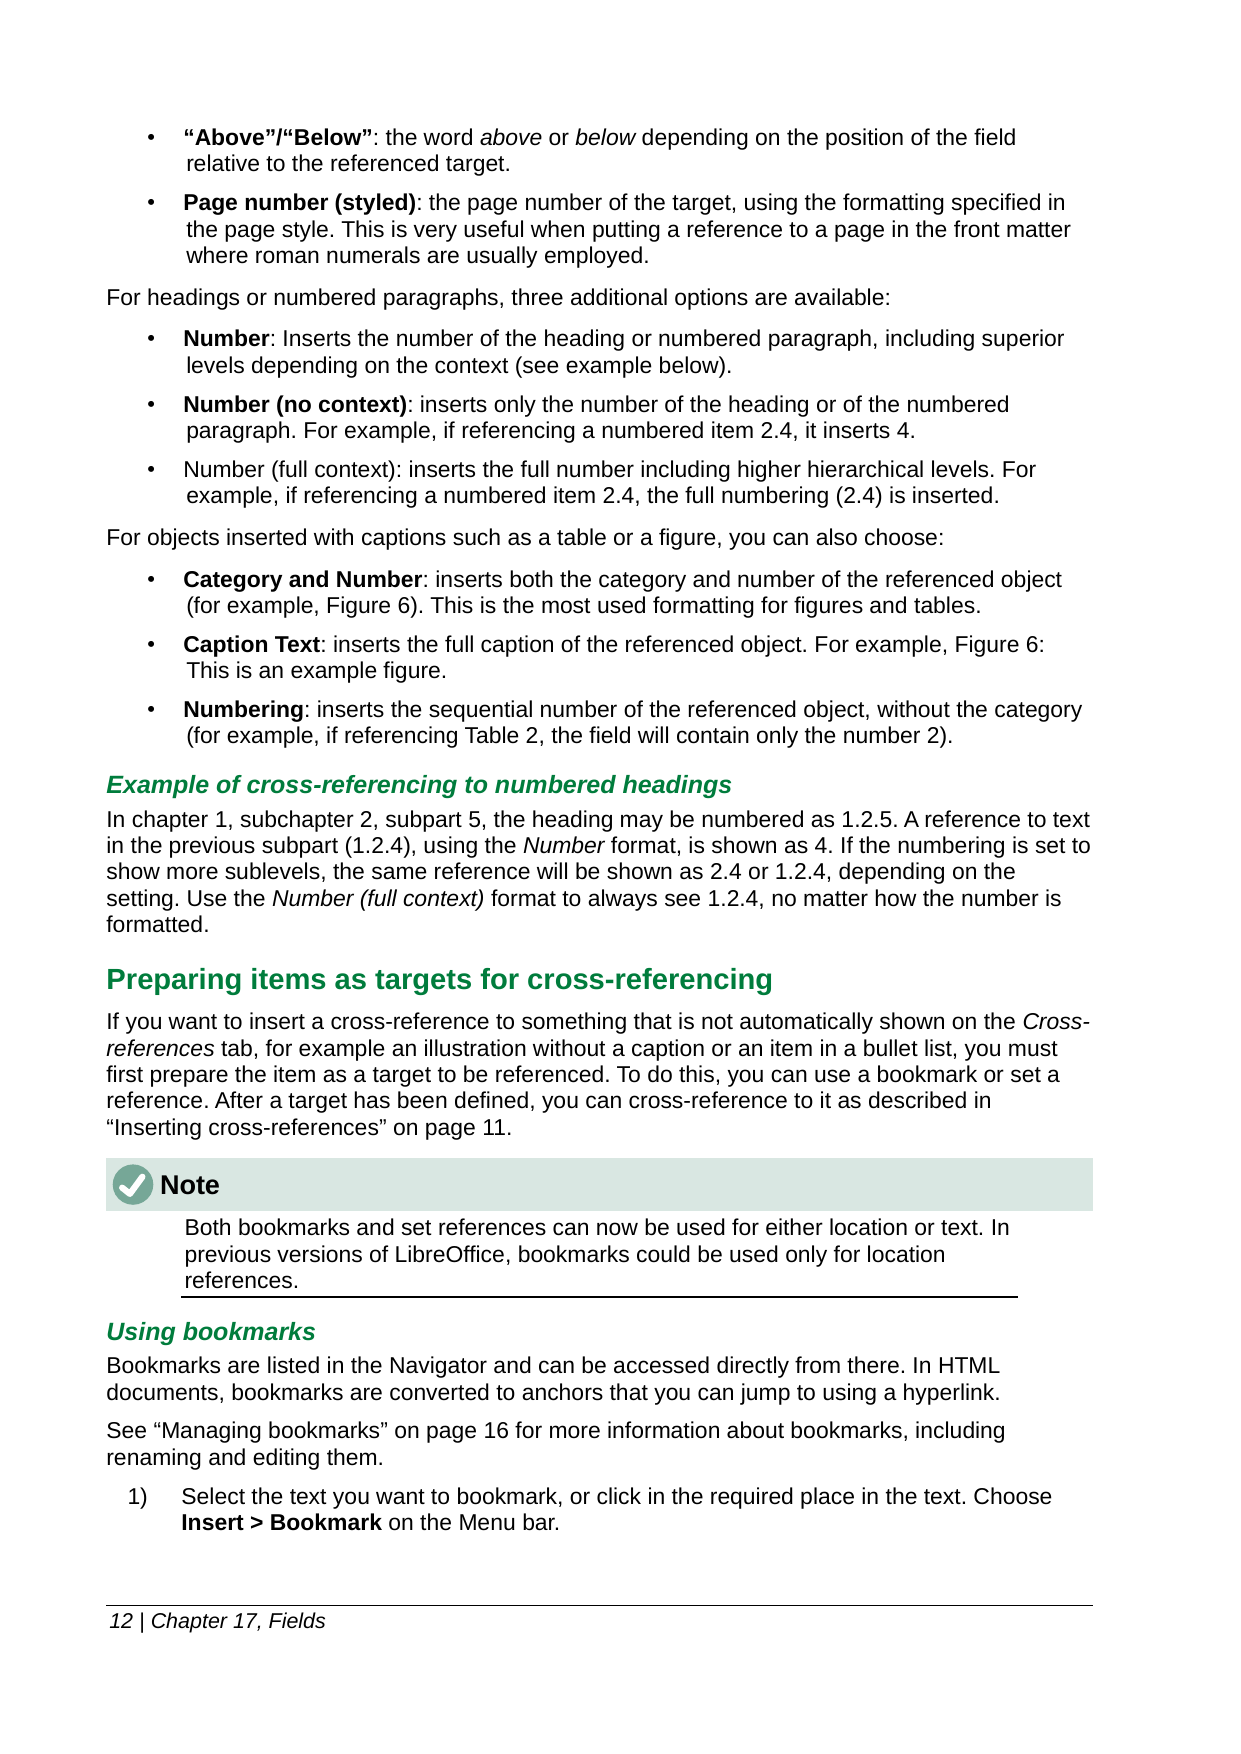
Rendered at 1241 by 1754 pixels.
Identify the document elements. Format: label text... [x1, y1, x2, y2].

list Caption Text: inserts the full caption of the referenced object. For example, Figure 6: This is an example figure. [144, 628, 1093, 684]
list Category and Number: inserts both the category and number of the referenced object (for example, Figure 6). This is the most used formatting for figures and tables. [144, 563, 1093, 618]
list Numbering: inserts the sequential number of the referenced object, without the category (for example, if referencing Table 2, the field will contain only the number 2). [144, 693, 1093, 752]
list “Above”/“Below”: the word above or below depending on the position of the field relative to the referenced target. [144, 121, 1093, 177]
subtitle Note [106, 1158, 1093, 1211]
list Number: Inserts the number of the heading or numbered paragraph, including superior levels depending on the context (see example below). [144, 322, 1093, 378]
list Page number (styled): the page number of the target, using the formatting specified in the page style. This is very useful when putting a reference to a page in the front matter where roman numerals are usually employed. [144, 186, 1093, 271]
text If you want to insert a cross-reference to something that is not automatically shown on the Cross-references tab, for example an illustration without a caption or an item in a bullet list, you must first prepare the item as a target to be referenced. To do this, you can use a bookmark or set a reference. After a target has been defined, you can cross-reference to it as described in “Inserting cross-references” on page 11. [106, 1008, 1093, 1140]
list Select the text you want to bookmark, or click in the required place in the text. Choose Insert > Bookmark on the Menu bar. [148, 1483, 1093, 1535]
list For headings or numbered paragraphs, three additional options are available: [106, 284, 1093, 310]
list For objects inserted with captions such as a table or a figure, you can also choose: [106, 524, 1093, 550]
subtitle Using bookmarks [106, 1317, 1093, 1346]
list Number (no context): inserts only the number of the heading or of the numbered paragraph. For example, if referencing a numbered item 2.4, it inserts 4. [144, 388, 1093, 443]
text In chapter 1, subchapter 2, subpart 5, the heading may be numbered as 1.2.5. A reference to text in the previous subpart (1.2.4), using the Number format, is shown as 4. If the numbering is set to show more sublevels, the same reference will be shown as 2.4 or 1.2.4, depending on the setting. Use the Number (full context) format to always see 1.2.4, no matter how the number is formatted. [106, 806, 1093, 937]
text Both bookmarks and set references can now be used for either location or text. In previous versions of LibreOffice, bookmarks could be used only for location references. [181, 1211, 1018, 1296]
list Number (full context): inserts the full number including higher hierarchical levels. For example, if referencing a numbered item 2.4, the full numbering (2.4) is inserted. [144, 453, 1093, 511]
subtitle Preparing items as targets for cross-referencing [106, 962, 1093, 996]
subtitle Example of cross-referencing to numbered headings [106, 771, 1093, 799]
list Bookmarks are listed in the Navigator and can be accessed directly from there. In HTML documents, bookmarks are converted to anchors that you can jump to using a hyperlink. [106, 1352, 1093, 1405]
list See “Managing bookmarks” on page 16 for more information about bookmarks, including renaming and editing them. [106, 1417, 1093, 1470]
